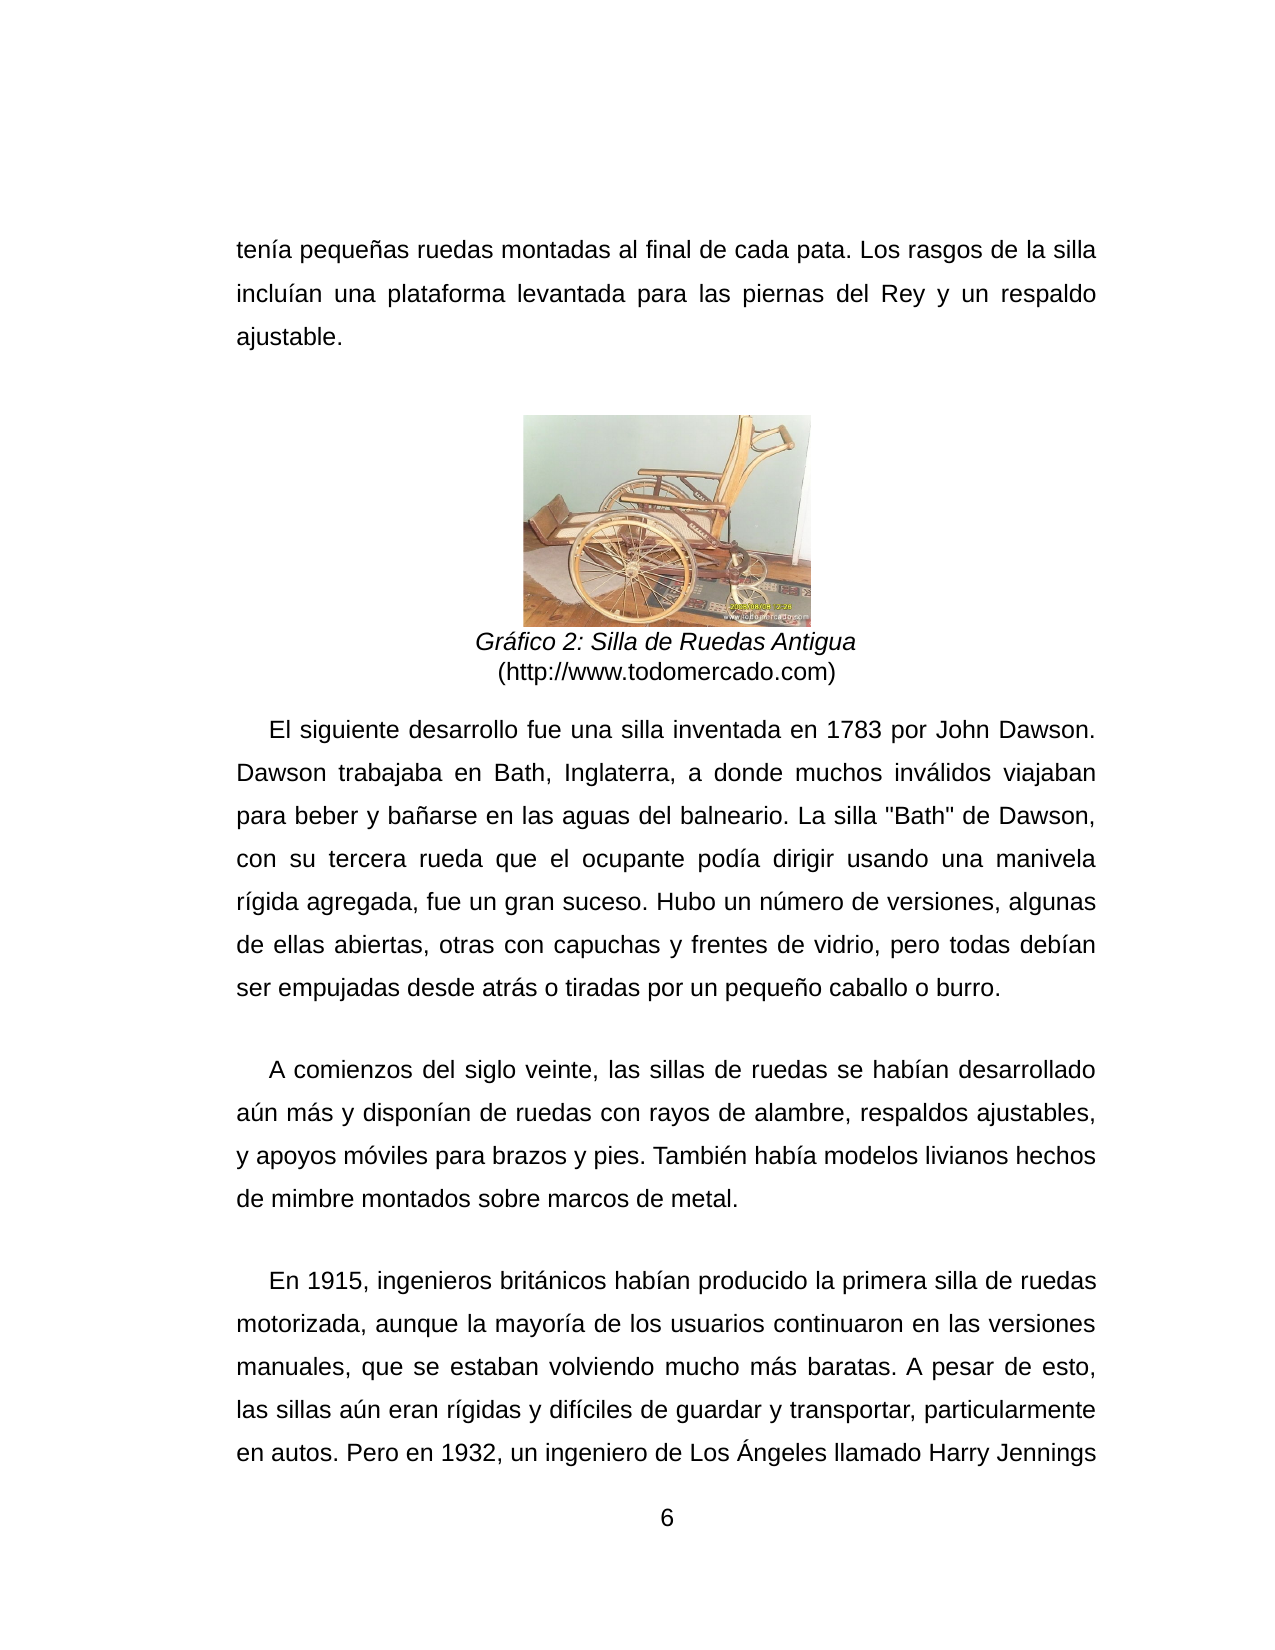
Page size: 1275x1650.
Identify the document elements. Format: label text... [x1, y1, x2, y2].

text tenía pequeñas ruedas montadas al final de cada pata. Los rasgos de la silla incluían una plataforma levantada para las piernas del Rey y un respaldo ajustable. [236, 235, 1098, 350]
text En 1915, ingenieros británicos habían producido la primera silla de ruedas motorizada, aunque la mayoría de los usuarios continuaron en las versiones manuales, que se estaban volviendo mucho más baratas. A pesar de esto, las sillas aún eran rígidas y difíciles de guardar y transportar, particularmente en autos. Pero en 1932, un ingeniero de Los Ángeles llamado Harry Jennings [236, 1266, 1098, 1467]
picture [523, 415, 811, 627]
text A comienzos del siglo veinte, las sillas de ruedas se habían desarrollado aún más y disponían de ruedas con rayos de alambre, respaldos ajustables, y apoyos móviles para brazos y pies. También había modelos livianos hechos de mimbre montados sobre marcos de metal. [236, 1055, 1098, 1213]
text Gráfico 2: Silla de Ruedas Antigua [427, 416, 907, 655]
text (http://www.todomercado.com) [236, 403, 1098, 715]
text El siguiente desarrollo fue una silla inventada en 1783 por John Dawson. Dawson trabajaba en Bath, Inglaterra, a donde muchos inválidos viajaban para beber y bañarse en las aguas del balneario. La silla "Bath" de Dawson, con su tercera rueda que el ocupante podía dirigir usando una manivela rígida agregada, fue un gran suceso. Hubo un número de versiones, algunas de ellas abiertas, otras con capuchas y frentes de vidrio, pero todas debían ser empujadas desde atrás o tiradas por un pequeño caballo o burro. [236, 715, 1098, 1002]
